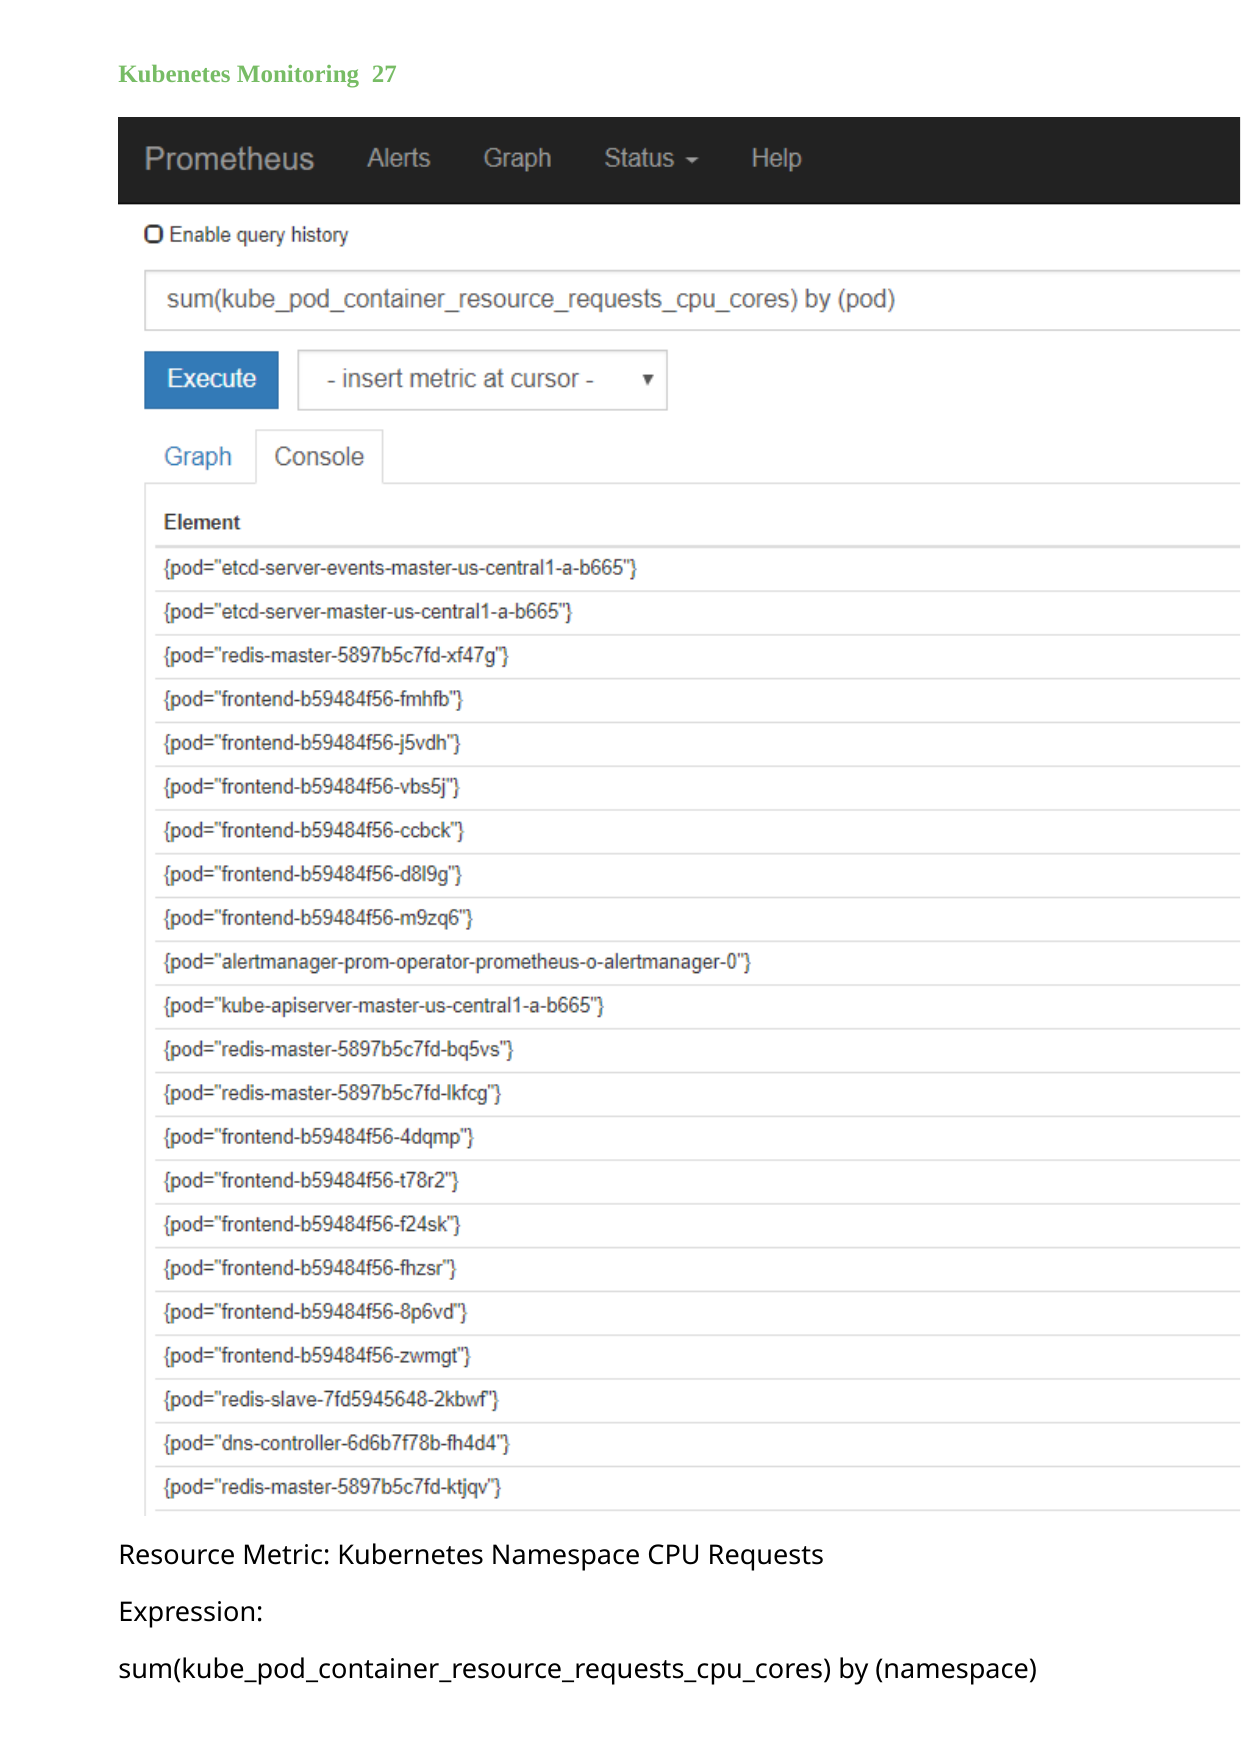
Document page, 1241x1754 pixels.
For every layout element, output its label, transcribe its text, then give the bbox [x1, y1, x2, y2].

text Resource Metric: Kubernetes Namespace CPU Requests [118, 1536, 1122, 1573]
picture [118, 117, 1241, 1516]
text sum(kube_pod_container_resource_requests_cpu_cores) by (namespace) [118, 1650, 1122, 1687]
text Expression: [118, 1593, 1122, 1630]
